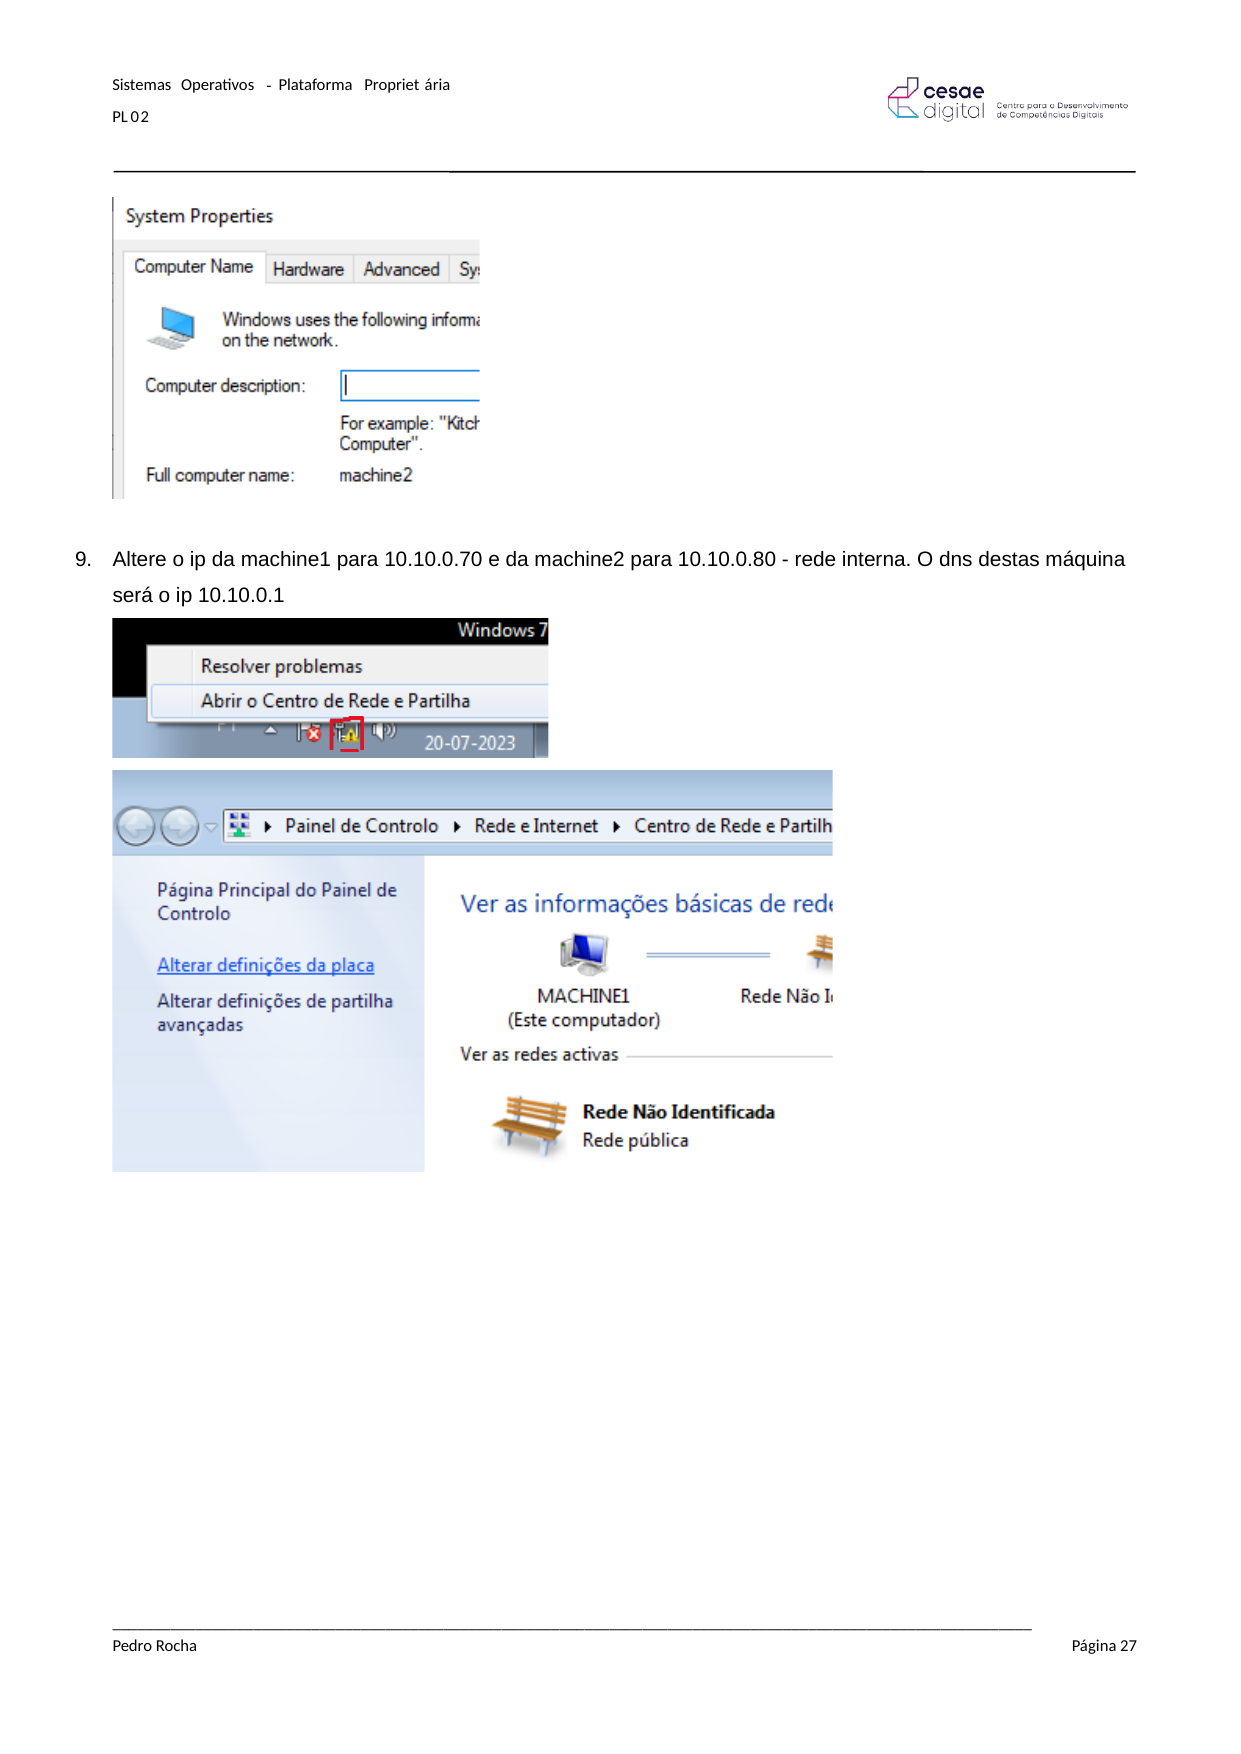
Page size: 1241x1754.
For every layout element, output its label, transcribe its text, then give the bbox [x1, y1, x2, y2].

list Altere o ip da machine1 para 10.10.0.70 e da machine2 para 10.10.0.80 - rede interna. O dns destas máquina será o ip 10.10.0.1 [75, 547, 1137, 607]
